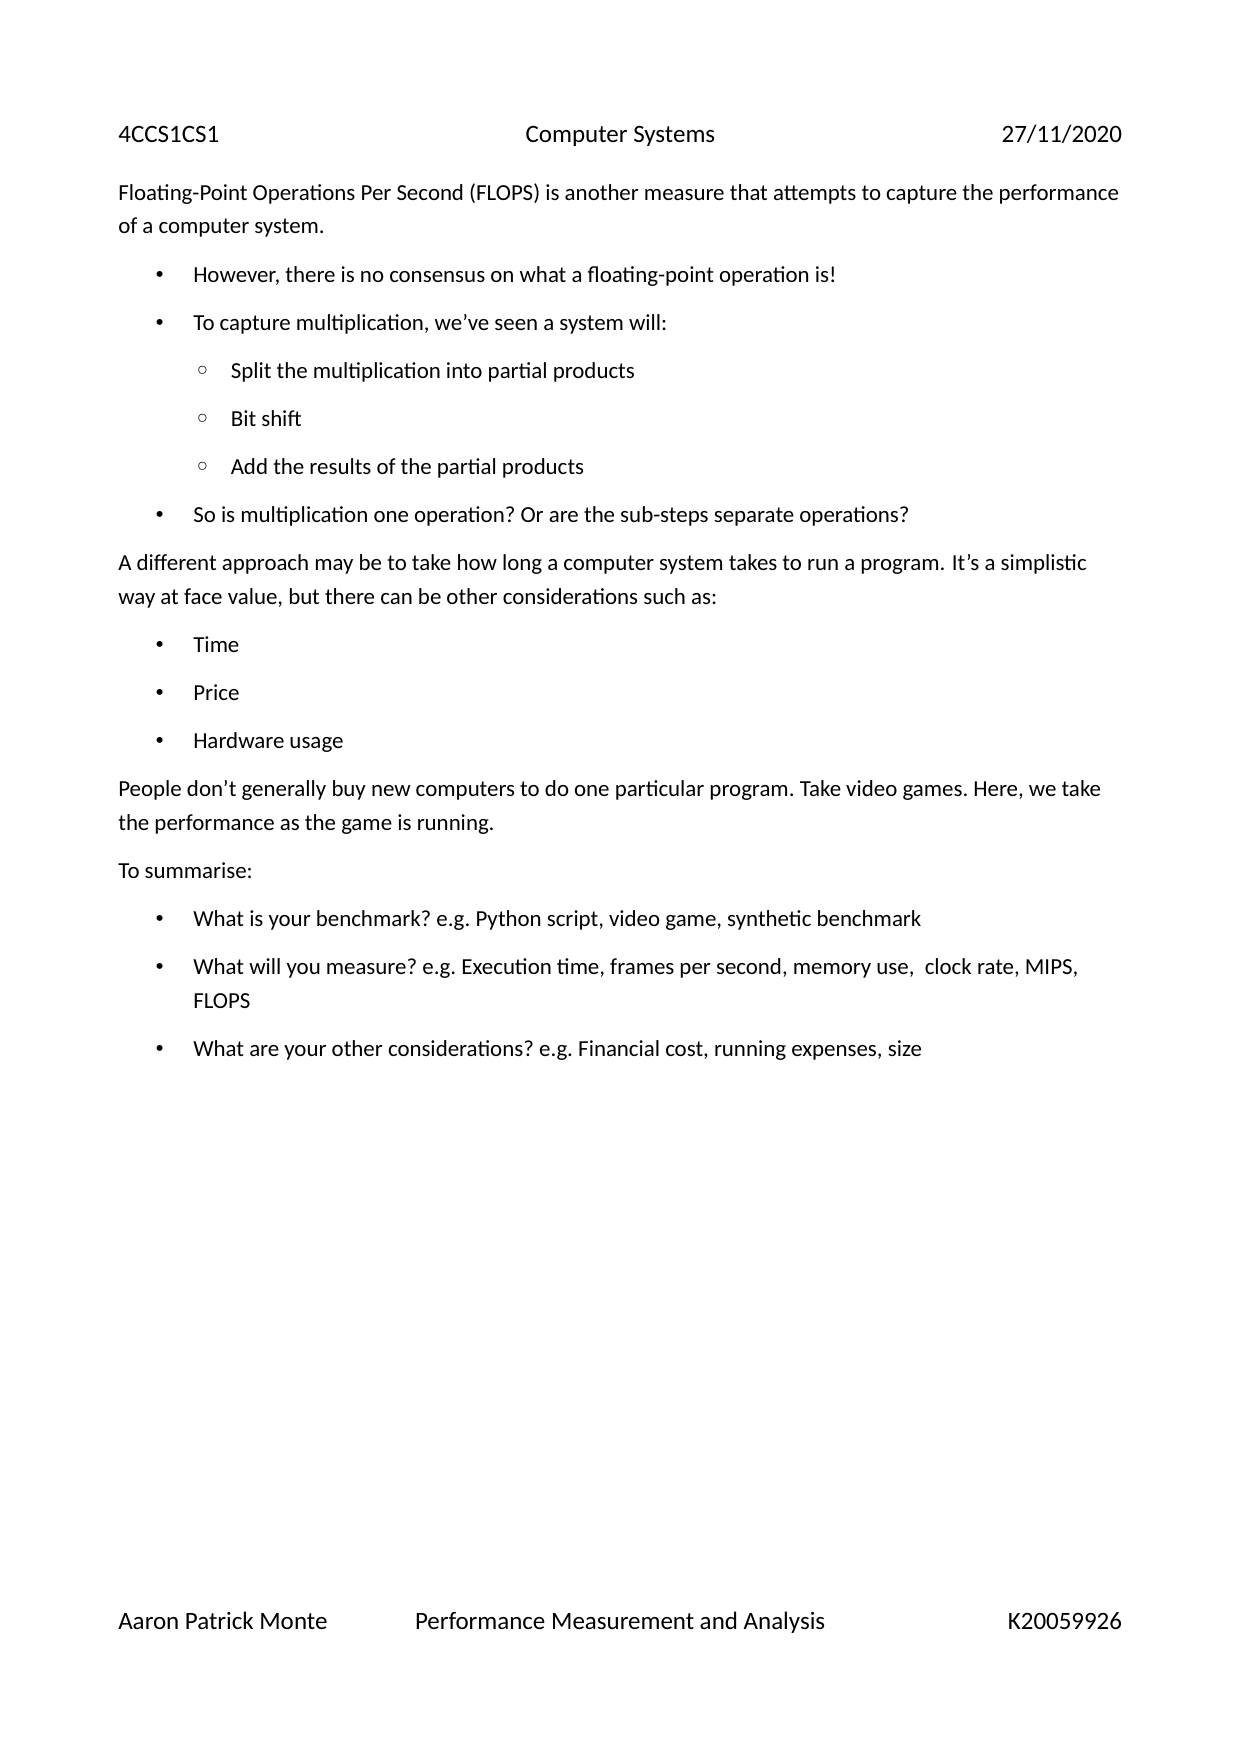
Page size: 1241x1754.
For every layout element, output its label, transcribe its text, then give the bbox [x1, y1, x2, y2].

list Price [156, 678, 1122, 706]
list What is your benchmark? e.g. Python script, video game, synthetic benchmark [156, 904, 1122, 932]
text To summarise: [118, 856, 1122, 884]
list To capture multiplication, we’ve seen a system will: [156, 308, 1122, 336]
list Hardware usage [156, 726, 1122, 754]
text A different approach may be to take how long a computer system takes to run a program. It’s a simplistic way at face value, but there can be other considerations such as: [118, 548, 1122, 610]
list However, there is no consensus on what a floating-point operation is! [156, 260, 1122, 288]
list Split the multiplication into partial products [193, 356, 1122, 384]
list Time [156, 630, 1122, 658]
text People don’t generally buy new computers to do one particular program. Take video games. Here, we take the performance as the game is running. [118, 774, 1122, 836]
list Bit shift [193, 404, 1122, 432]
list Add the results of the partial products [193, 452, 1122, 480]
list What are your other considerations? e.g. Financial cost, running expenses, size [156, 1034, 1122, 1062]
list What will you measure? e.g. Execution time, frames per second, memory use, clock rate, MIPS, FLOPS [156, 952, 1122, 1014]
list So is multiplication one operation? Or are the sub-steps separate operations? [156, 500, 1122, 528]
text Floating-Point Operations Per Second (FLOPS) is another measure that attempts to capture the performance of a computer system. [118, 178, 1122, 240]
